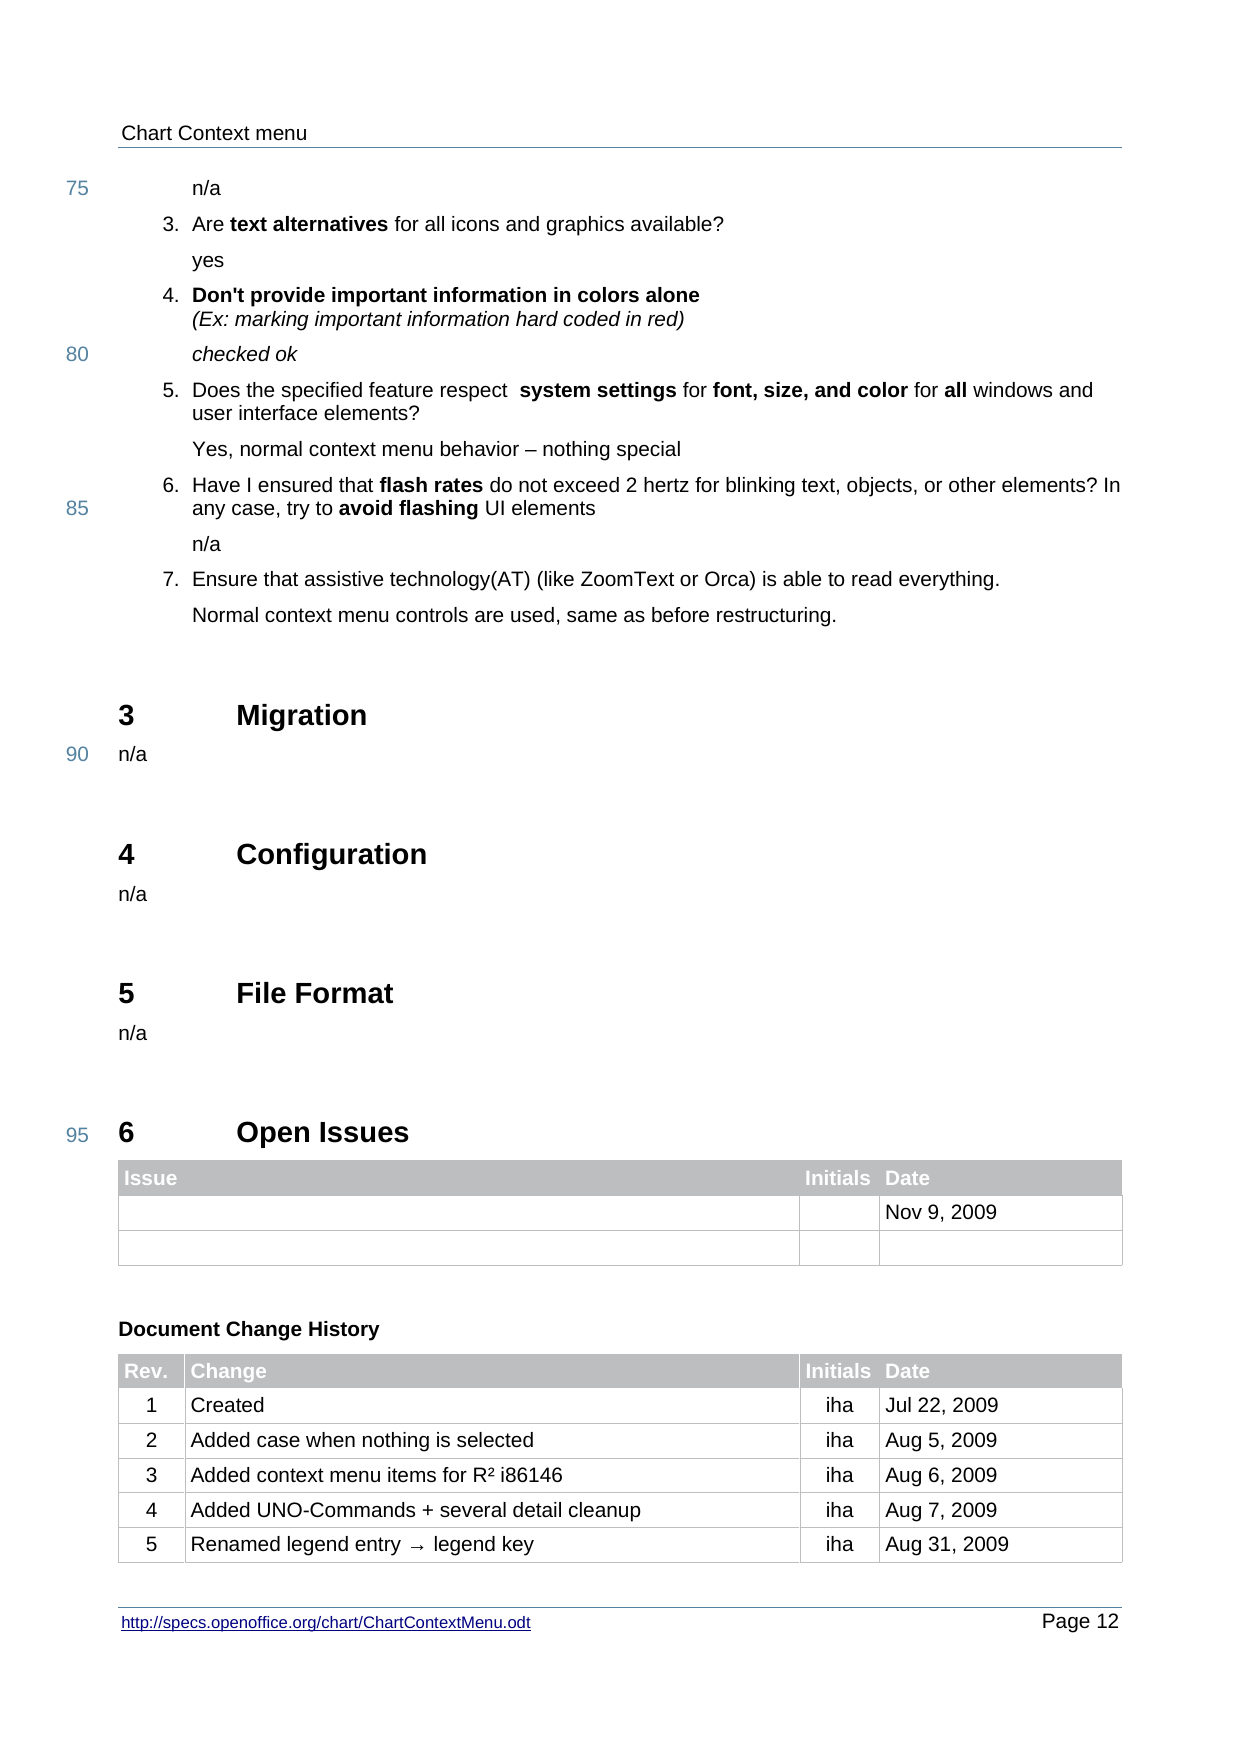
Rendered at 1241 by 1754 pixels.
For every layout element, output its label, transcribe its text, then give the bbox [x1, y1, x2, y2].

text n/a [118, 743, 1122, 766]
table_cell Renamed legend entry → legend key [186, 1528, 799, 1562]
table_header Change [185, 1354, 799, 1388]
table_cell [800, 1196, 879, 1230]
table_cell iha [801, 1459, 879, 1492]
list n/a [162, 177, 1122, 200]
list Have I ensured that flash rates do not exceed 2 hertz for blinking text, objects, or other elements? In any case, try to avoid flashing UI elements [162, 473, 1122, 520]
table_cell Aug 6, 2009 [880, 1459, 1122, 1492]
list Don't provide important information in colors alone (Ex: marking important information hard coded in red) [162, 284, 1122, 330]
table_cell iha [801, 1493, 879, 1527]
table_cell Added context menu items for R² i86146 [186, 1459, 799, 1492]
table_cell Nov 9, 2009 [880, 1196, 1122, 1230]
table_cell 5 [119, 1528, 184, 1562]
subtitle Migration [118, 698, 1122, 731]
text n/a [118, 882, 1122, 905]
table_cell Aug 7, 2009 [880, 1493, 1122, 1527]
table_cell Added UNO-Commands + several detail cleanup [186, 1493, 799, 1527]
table_cell 1 [119, 1388, 184, 1423]
list Normal context menu controls are used, same as before restructuring. [162, 604, 1122, 627]
table_cell Aug 31, 2009 [880, 1528, 1122, 1562]
table_cell 3 [119, 1459, 184, 1492]
list Does the specified feature respect system settings for font, size, and color for all windows and user interface elements? [162, 379, 1122, 425]
subtitle Document Change History [118, 1318, 1122, 1341]
table_cell 2 [119, 1424, 184, 1458]
list n/a [162, 532, 1122, 556]
table_cell 4 [119, 1493, 184, 1527]
table_cell Jul 22, 2009 [880, 1388, 1122, 1423]
table_cell [119, 1231, 799, 1265]
table_cell iha [801, 1424, 879, 1458]
subtitle File Format [118, 977, 1122, 1009]
table_header Initials [799, 1160, 879, 1195]
table_cell Aug 5, 2009 [880, 1424, 1122, 1458]
list yes [162, 248, 1122, 271]
subtitle Configuration [118, 838, 1122, 870]
table_header Issue [118, 1160, 799, 1195]
list Ensure that assistive technology(AT) (like ZoomText or Orca) is able to read everything. [162, 568, 1122, 591]
table_cell [119, 1196, 799, 1230]
table_cell [880, 1231, 1122, 1265]
list Yes, normal context menu behavior – nothing special [162, 438, 1122, 461]
subtitle Open Issues [118, 1116, 1122, 1149]
table_cell [800, 1231, 879, 1265]
list Are text alternatives for all icons and graphics available? [162, 212, 1122, 236]
table_cell Created [186, 1388, 799, 1423]
table_header Date [879, 1160, 1122, 1195]
table_header Rev. [118, 1354, 184, 1388]
table_header Date [879, 1354, 1122, 1388]
table_cell iha [801, 1388, 879, 1423]
table_header Initials [800, 1354, 879, 1388]
table_cell iha [801, 1528, 879, 1562]
text n/a [118, 1021, 1122, 1044]
table_cell Added case when nothing is selected [186, 1424, 799, 1458]
list checked ok [162, 343, 1122, 366]
